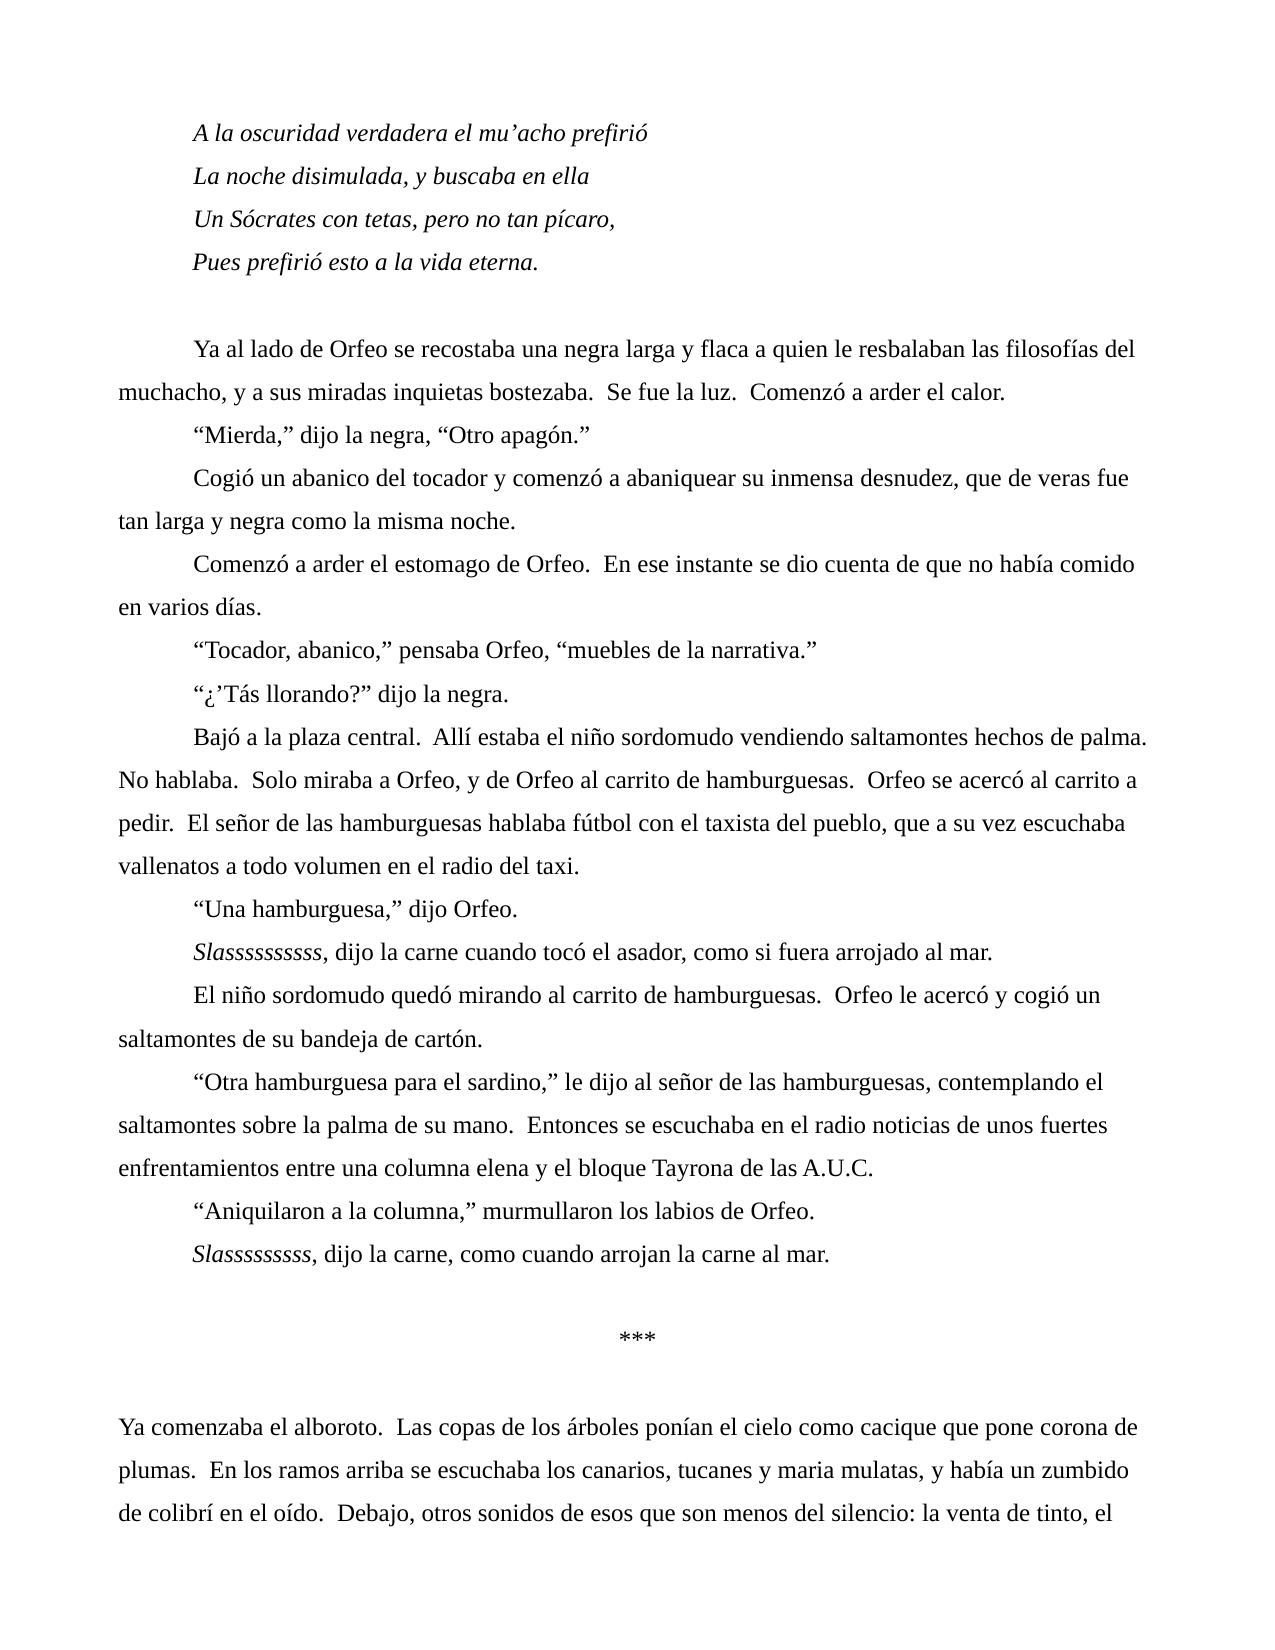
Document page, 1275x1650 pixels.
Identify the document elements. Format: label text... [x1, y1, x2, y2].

text Slasssssssss, dijo la carne, como cuando arrojan la carne al mar. [118, 1239, 1157, 1268]
text A la oscuridad verdadera el mu’acho prefirió [118, 118, 1157, 147]
text Ya al lado de Orfeo se recostaba una negra larga y flaca a quien le resbalaban las filosofías del muchacho, y a sus miradas inquietas bostezaba. Se fue la luz. Comenzó a arder el calor. [118, 334, 1157, 406]
text Ya comenzaba el alboroto. Las copas de los árboles ponían el cielo como cacique que pone corona de plumas. En los ramos arriba se escuchaba los canarios, tucanes y maria mulatas, y había un zumbido de colibrí en el oído. Debajo, otros sonidos de esos que son menos del silencio: la venta de tinto, el [118, 1412, 1157, 1527]
text Comenzó a arder el estomago de Orfeo. En ese instante se dio cuenta de que no había comido en varios días. [118, 549, 1157, 621]
text El niño sordomudo quedó mirando al carrito de hamburguesas. Orfeo le acercó y cogió un saltamontes de su bandeja de cartón. [118, 981, 1157, 1052]
text “Tocador, abanico,” pensaba Orfeo, “muebles de la narrativa.” [118, 636, 1157, 664]
text Cogió un abanico del tocador y comenzó a abaniquear su inmensa desnudez, que de veras fue tan larga y negra como la misma noche. [118, 463, 1157, 535]
text Pues prefirió esto a la vida eterna. [118, 247, 1157, 276]
text “Mierda,” dijo la negra, “Otro apagón.” [118, 420, 1157, 449]
text La noche disimulada, y buscaba en ella [118, 161, 1157, 190]
text “Otra hamburguesa para el sardino,” le dijo al señor de las hamburguesas, contemplando el saltamontes sobre la palma de su mano. Entonces se escuchaba en el radio noticias de unos fuertes enfrentamientos entre una columna elena y el bloque Tayrona de las A.U.C. [118, 1067, 1157, 1182]
text *** [118, 1326, 1157, 1354]
text Slassssssssss, dijo la carne cuando tocó el asador, como si fuera arrojado al mar. [118, 937, 1157, 966]
text “Aniquilaron a la columna,” murmullaron los labios de Orfeo. [118, 1196, 1157, 1225]
text “¿’Tás llorando?” dijo la negra. [118, 679, 1157, 707]
text Un Sócrates con tetas, pero no tan pícaro, [118, 204, 1157, 233]
text Bajó a la plaza central. Allí estaba el niño sordomudo vendiendo saltamontes hechos de palma. No hablaba. Solo miraba a Orfeo, y de Orfeo al carrito de hamburguesas. Orfeo se acercó al carrito a pedir. El señor de las hamburguesas hablaba fútbol con el taxista del pueblo, que a su vez escuchaba vallenatos a todo volumen en el radio del taxi. [118, 722, 1157, 880]
text “Una hamburguesa,” dijo Orfeo. [118, 894, 1157, 923]
